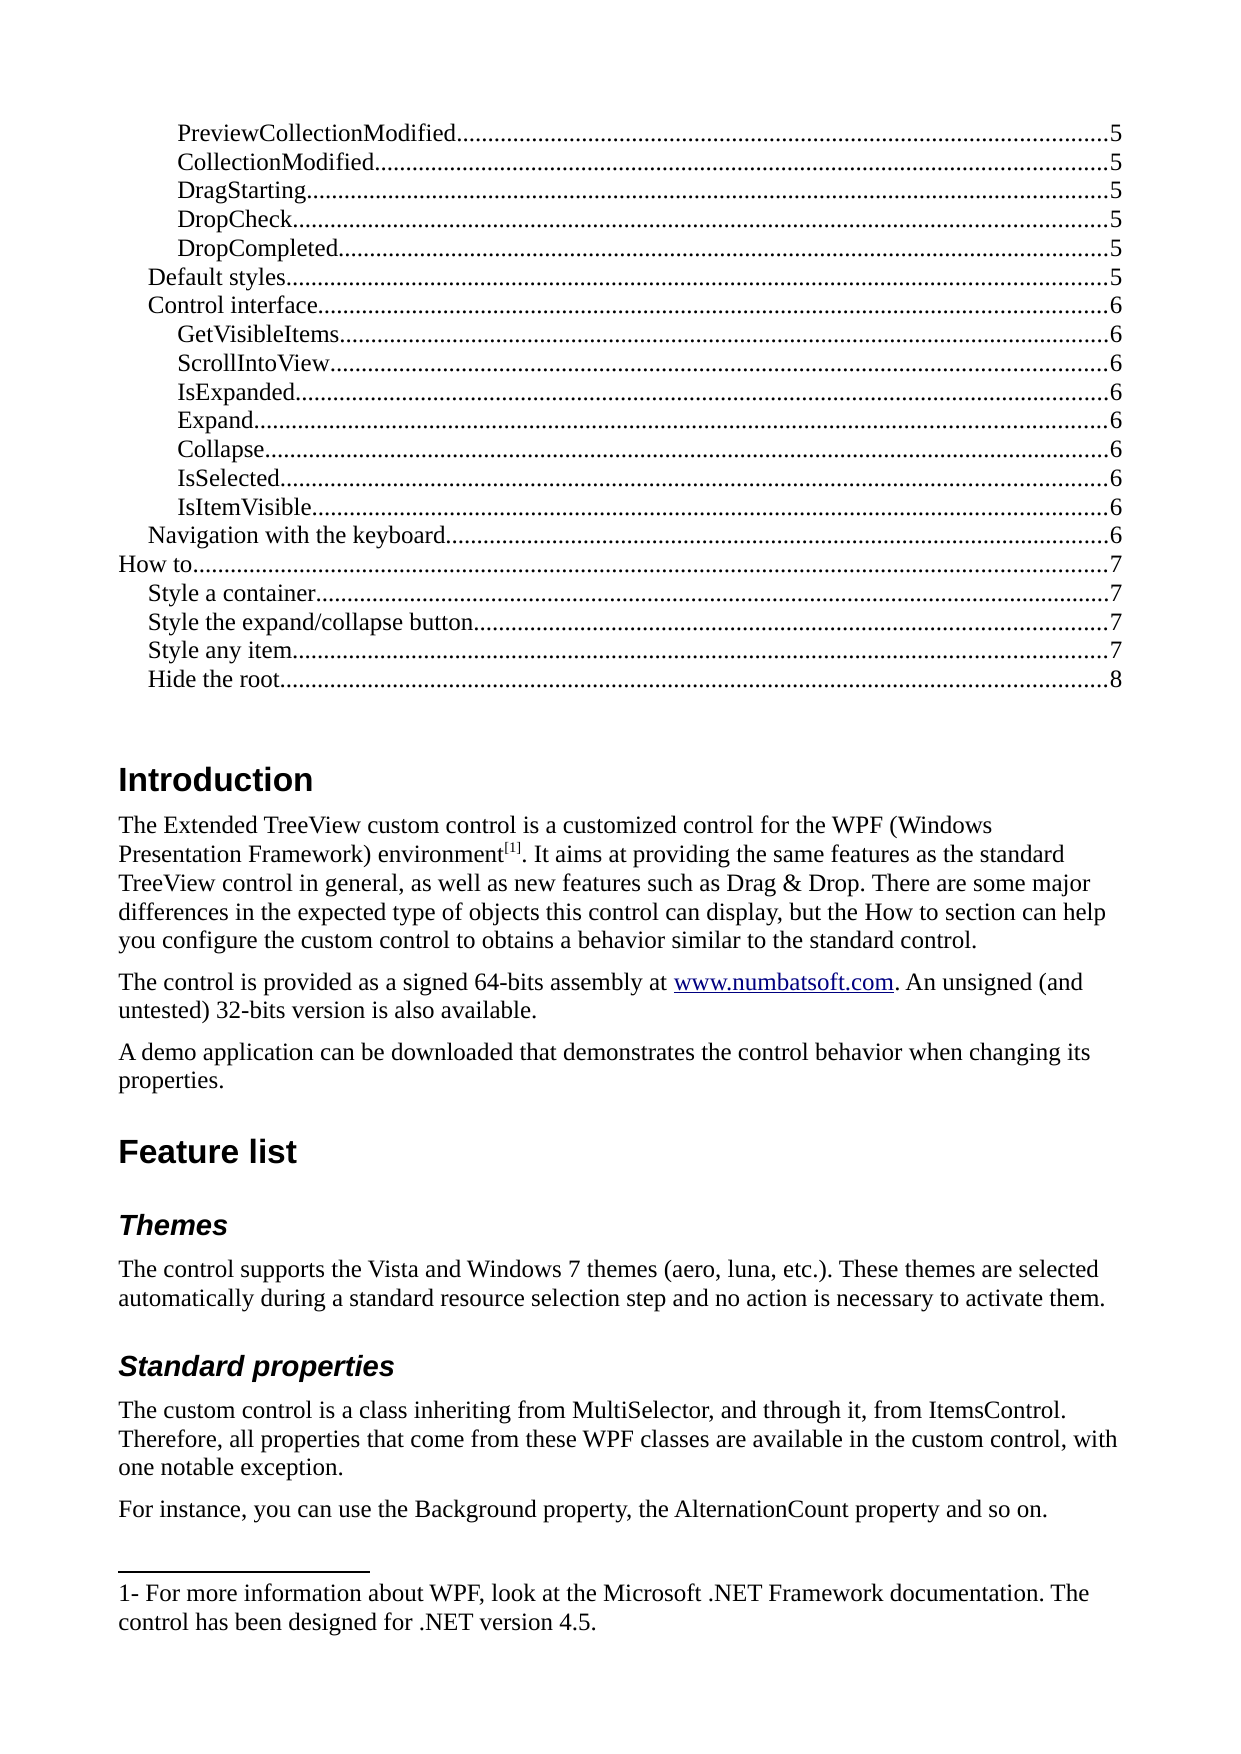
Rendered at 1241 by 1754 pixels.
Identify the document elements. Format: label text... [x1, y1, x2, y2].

subtitle Themes [118, 1208, 1122, 1241]
text Expand 6 [177, 406, 1122, 434]
subtitle Standard properties [118, 1349, 1122, 1382]
text Style a container 7 [148, 578, 1122, 607]
subtitle Introduction [118, 759, 1122, 798]
text Collapse 6 [177, 434, 1122, 463]
text How to 7 [118, 549, 1122, 578]
text DragStarting 5 [177, 176, 1122, 204]
text The control is provided as a signed 64-bits assembly at www.numbatsoft.com. An unsigned (and untested) 32-bits version is also available. [118, 967, 1122, 1024]
text GetVisibleItems 6 [177, 319, 1122, 348]
text Style any item 7 [148, 636, 1122, 664]
text IsSelected 6 [177, 463, 1122, 492]
text Hide the root 8 [148, 664, 1122, 693]
text IsItemVisible 6 [177, 492, 1122, 521]
text Navigation with the keyboard 6 [148, 521, 1122, 549]
text CollectionModified 5 [177, 147, 1122, 176]
text IsExpanded 6 [177, 377, 1122, 406]
text ScrollIntoView 6 [177, 348, 1122, 377]
text PreviewCollectionModified 5 [177, 118, 1122, 147]
text For instance, you can use the Background property, the AlternationCount property and so on. [118, 1494, 1122, 1522]
text The custom control is a class inheriting from MultiSelector, and through it, from ItemsControl. Therefore, all properties that come from these WPF classes are available in the custom control, with one notable exception. [118, 1395, 1122, 1481]
text The Extended TreeView custom control is a customized control for the WPF (Windows Presentation Framework) environment[]. It aims at providing the same features as the standard TreeView control in general, as well as new features such as Drag & Drop. There are some major differences in the expected type of objects this control can display, but the How to section can help you configure the custom control to obtains a behavior similar to the standard control. [118, 811, 1122, 954]
text DropCheck 5 [177, 204, 1122, 233]
text Default styles 5 [148, 262, 1122, 291]
text The control supports the Vista and Windows 7 themes (aero, luna, etc.). These themes are selected automatically during a standard resource selection step and no action is necessary to activate them. [118, 1254, 1122, 1311]
text Control interface 6 [148, 291, 1122, 319]
text DropCompleted 5 [177, 233, 1122, 262]
text A demo application can be downloaded that demonstrates the control behavior when changing its properties. [118, 1037, 1122, 1094]
text - For more information about WPF, look at the Microsoft .NET Framework documentation. The control has been designed for .NET version 4.5. [118, 1578, 1122, 1636]
text Style the expand/collapse button 7 [148, 607, 1122, 636]
subtitle Feature list [118, 1132, 1122, 1170]
